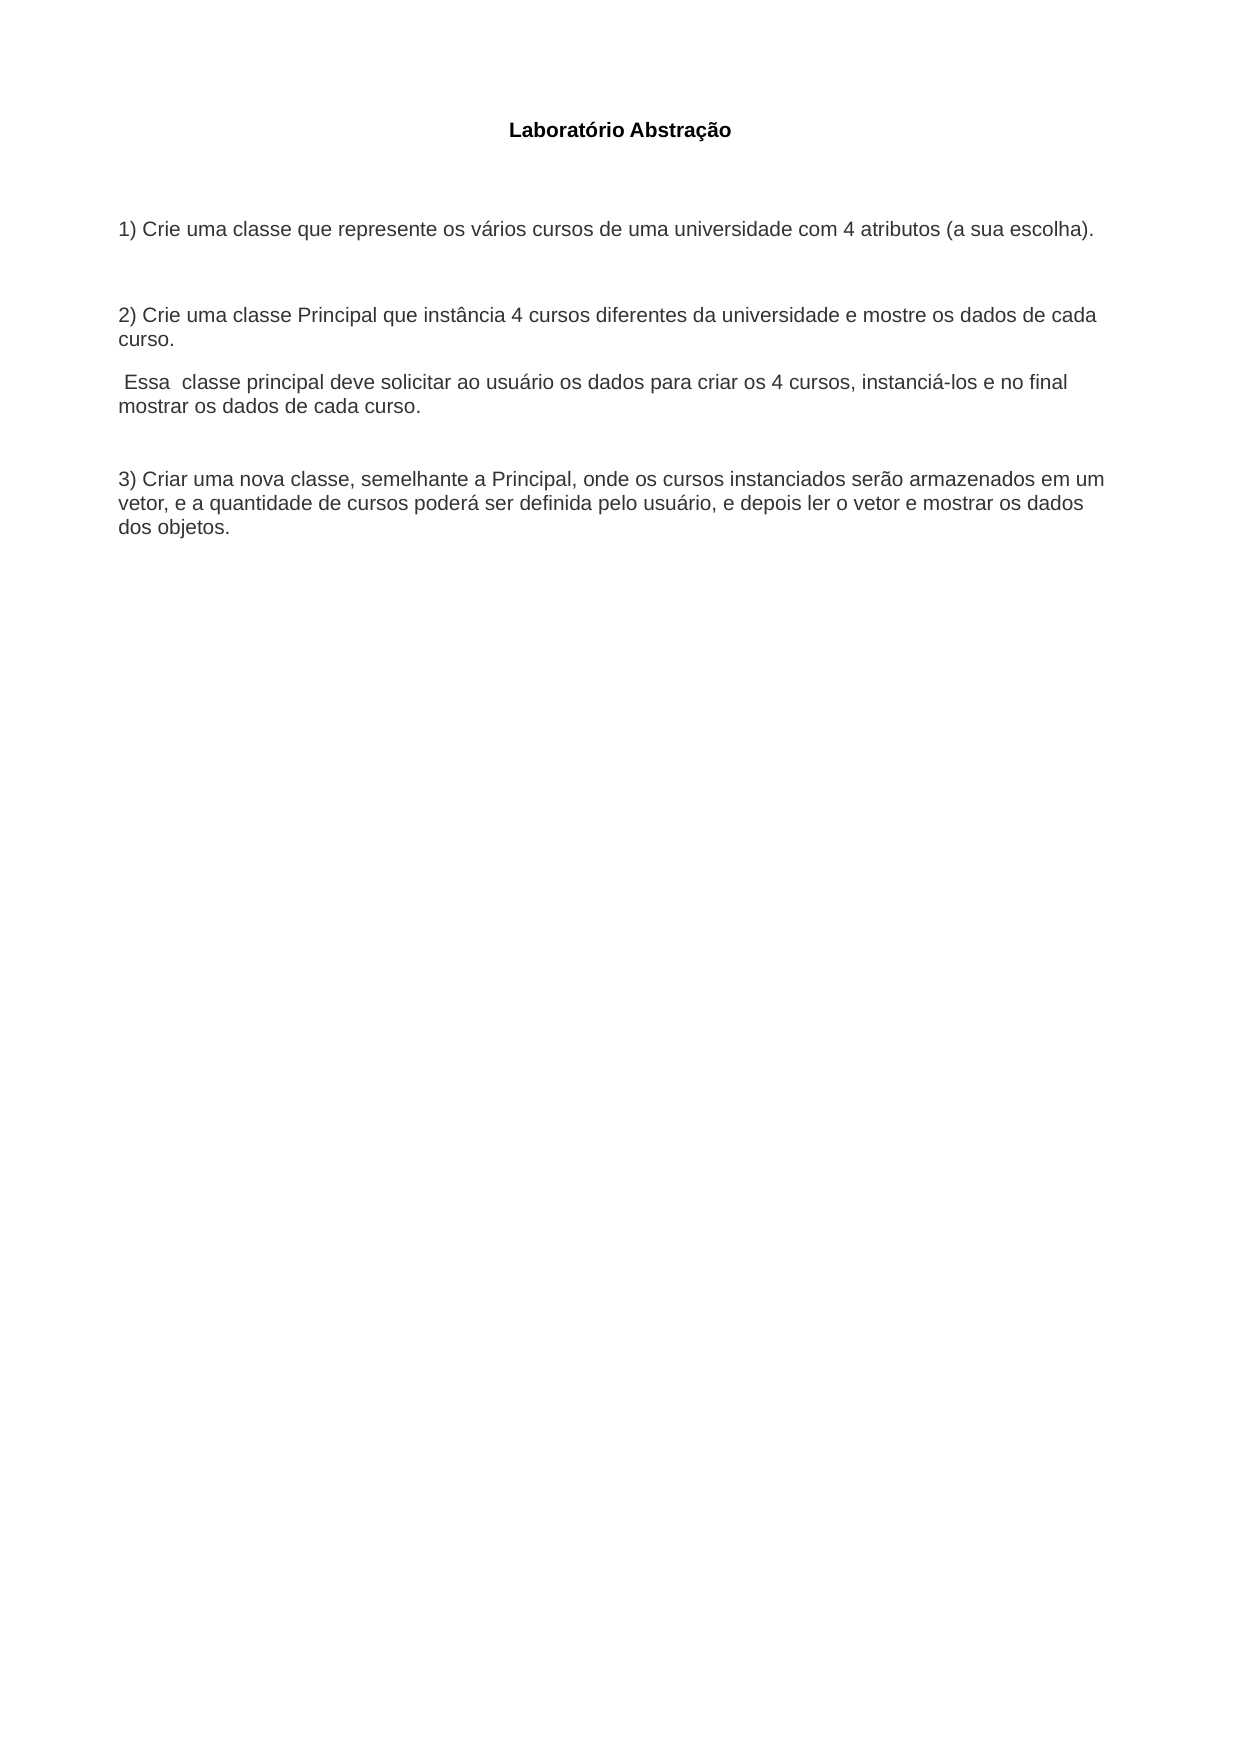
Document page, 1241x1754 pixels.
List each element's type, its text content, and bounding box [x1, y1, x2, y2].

text Essa classe principal deve solicitar ao usuário os dados para criar os 4 cursos, instanciá-los e no final mostrar os dados de cada curso. [118, 370, 1122, 418]
text 3) Criar uma nova classe, semelhante a Principal, onde os cursos instanciados serão armazenados em um vetor, e a quantidade de cursos poderá ser definida pelo usuário, e depois ler o vetor e mostrar os dados dos objetos. [118, 467, 1122, 539]
text 2) Crie uma classe Principal que instância 4 cursos diferentes da universidade e mostre os dados de cada curso. [118, 303, 1122, 351]
text Laboratório Abstração [118, 118, 1122, 142]
text 1) Crie uma classe que represente os vários cursos de uma universidade com 4 atributos (a sua escolha). [118, 217, 1122, 241]
